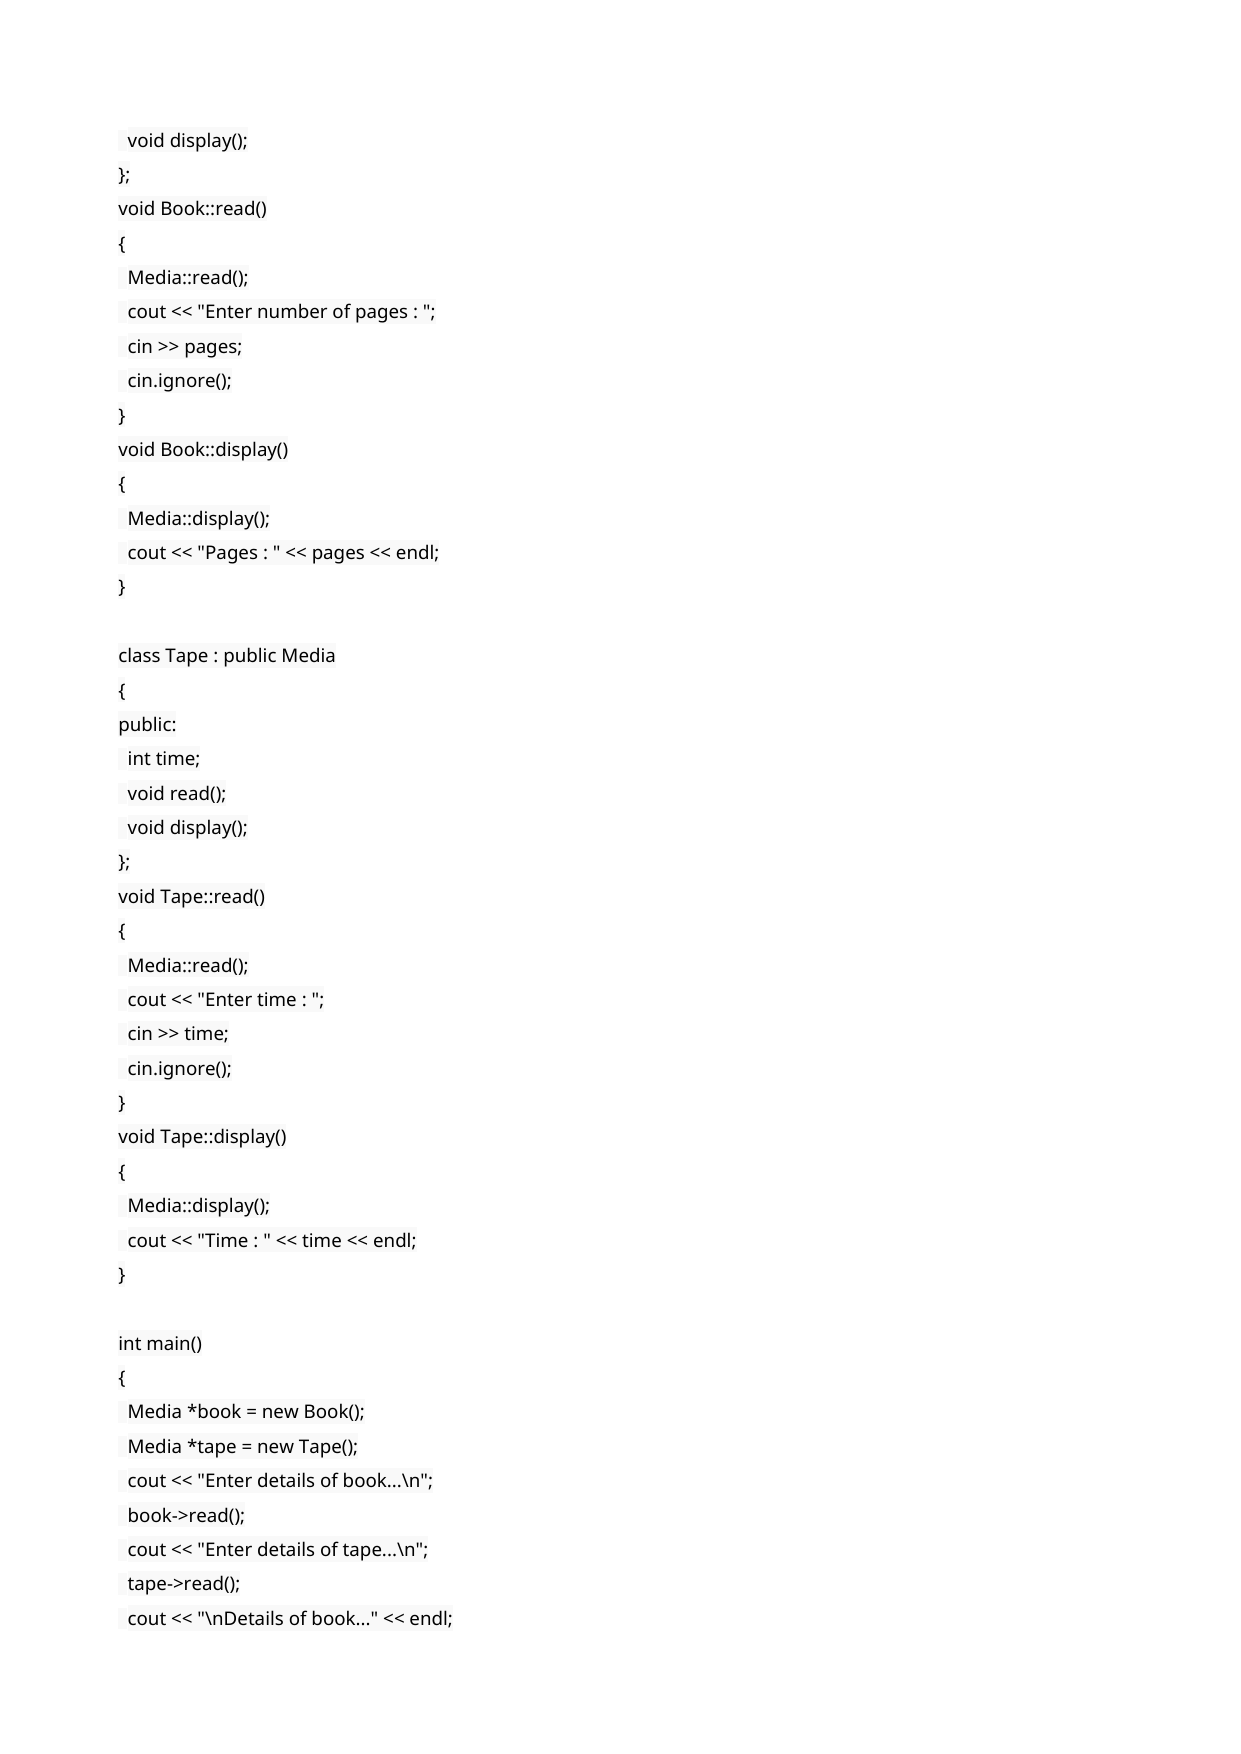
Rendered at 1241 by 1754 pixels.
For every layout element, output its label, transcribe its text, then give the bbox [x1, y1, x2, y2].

text } [118, 393, 1122, 427]
text } [118, 565, 1122, 599]
text { [118, 1356, 1122, 1390]
text Media::display(); [118, 1184, 1122, 1218]
text void read(); [118, 771, 1122, 806]
text Media *tape = new Tape(); [118, 1424, 1122, 1459]
text } [118, 1252, 1122, 1287]
text cout << "Enter details of tape...\n"; [118, 1527, 1122, 1562]
text void display(); [118, 118, 1122, 152]
text cin.ignore(); [118, 1046, 1122, 1081]
text void Tape::read() [118, 874, 1122, 909]
text Media::read(); [118, 943, 1122, 977]
text Media::display(); [118, 496, 1122, 531]
text cin >> pages; [118, 324, 1122, 359]
text cout << "Enter details of book...\n"; [118, 1459, 1122, 1493]
text Media *book = new Book(); [118, 1390, 1122, 1424]
text int time; [118, 737, 1122, 771]
text }; [118, 840, 1122, 874]
text cout << "\nDetails of book..." << endl; [118, 1596, 1122, 1631]
text } [118, 1081, 1122, 1115]
text void Tape::display() [118, 1115, 1122, 1149]
text cout << "Pages : " << pages << endl; [118, 531, 1122, 565]
text void Book::display() [118, 427, 1122, 462]
text int main() [118, 1321, 1122, 1356]
text cout << "Enter number of pages : "; [118, 290, 1122, 324]
text public: [118, 702, 1122, 737]
text class Tape : public Media [118, 634, 1122, 668]
text { [118, 668, 1122, 702]
text void Book::read() [118, 187, 1122, 221]
text { [118, 221, 1122, 256]
text cin >> time; [118, 1012, 1122, 1046]
text { [118, 462, 1122, 496]
text void display(); [118, 806, 1122, 840]
text }; [118, 152, 1122, 187]
text cout << "Time : " << time << endl; [118, 1218, 1122, 1252]
text cin.ignore(); [118, 359, 1122, 393]
text { [118, 909, 1122, 943]
text Media::read(); [118, 256, 1122, 290]
text { [118, 1149, 1122, 1184]
text book->read(); [118, 1493, 1122, 1527]
text cout << "Enter time : "; [118, 977, 1122, 1012]
text tape->read(); [118, 1562, 1122, 1596]
